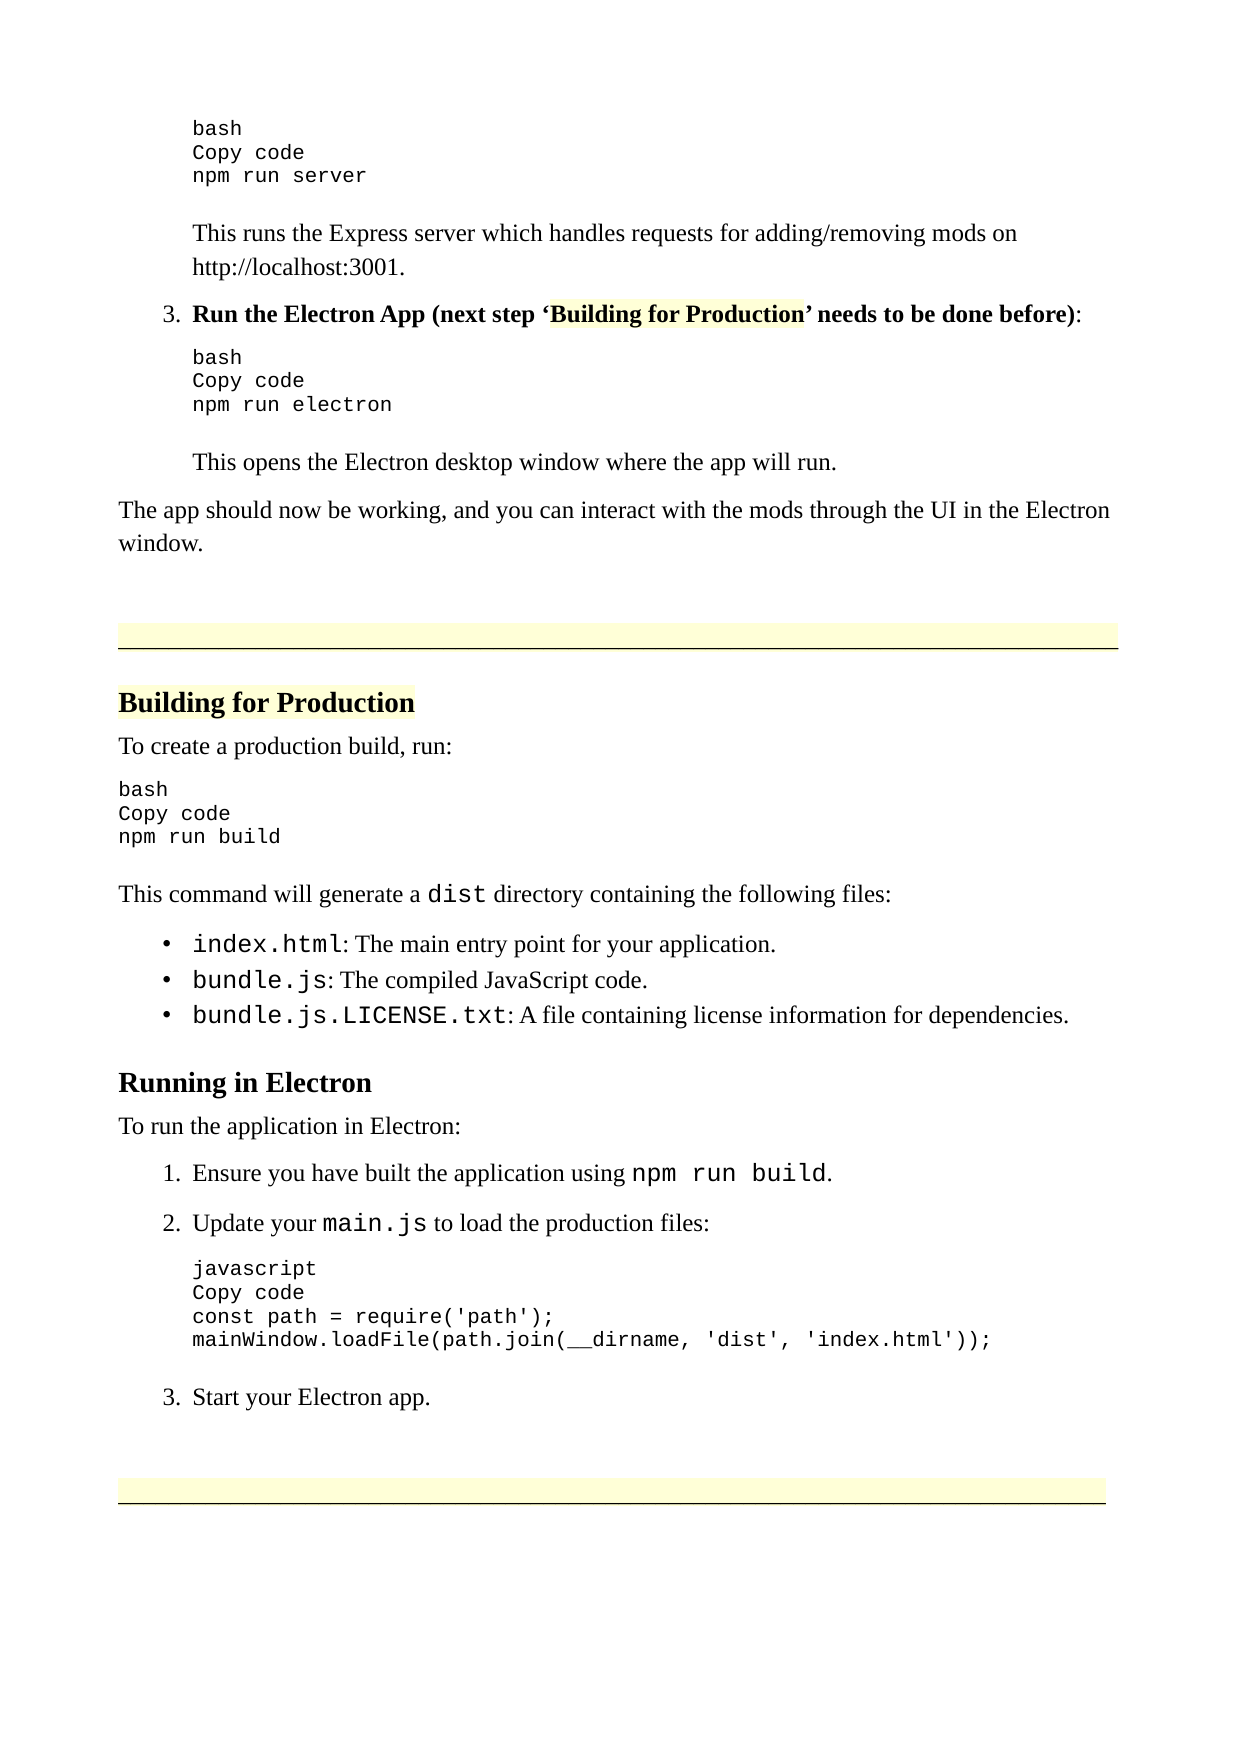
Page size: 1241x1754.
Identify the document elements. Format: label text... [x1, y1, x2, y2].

list bash [162, 118, 1122, 142]
subtitle Building for Production [118, 685, 1122, 719]
list mainWindow.loadFile(path.join(__dirname, 'dist', 'index.html')); [162, 1329, 1122, 1353]
list Run the Electron App (next step ‘Building for Production’ needs to be done before): [162, 299, 1122, 328]
text npm run build [118, 826, 1122, 850]
list npm run electron [162, 394, 1122, 418]
list index.html: The main entry point for your application. [162, 929, 1122, 960]
text ________________________________________________________________________________ [118, 623, 1122, 652]
list Copy code [162, 142, 1122, 165]
list This opens the Electron desktop window where the app will run. [162, 447, 1122, 476]
text _______________________________________________________________________________ [118, 1478, 1122, 1506]
list bundle.js: The compiled JavaScript code. [162, 965, 1122, 996]
list This runs the Express server which handles requests for adding/removing mods on http://localhost:3001. [162, 218, 1122, 280]
text The app should now be working, and you can interact with the mods through the UI in the Electron window. [118, 495, 1122, 557]
list Copy code [162, 370, 1122, 394]
text To create a production build, run: [118, 731, 1122, 760]
text bash [118, 779, 1122, 802]
list bundle.js.LICENSE.txt: A file containing license information for dependencies. [162, 1000, 1122, 1031]
list javascript [162, 1258, 1122, 1282]
list Update your main.js to load the production files: [162, 1208, 1122, 1239]
list bash [162, 347, 1122, 370]
list npm run server [162, 165, 1122, 189]
text Copy code [118, 802, 1122, 826]
text To run the application in Electron: [118, 1111, 1122, 1139]
subtitle Running in Electron [118, 1065, 1122, 1098]
list Copy code [162, 1282, 1122, 1306]
list const path = require('path'); [162, 1306, 1122, 1329]
text This command will generate a dist directory containing the following files: [118, 879, 1122, 910]
list Ensure you have built the application using npm run build. [162, 1158, 1122, 1189]
list Start your Electron app. [162, 1382, 1122, 1411]
